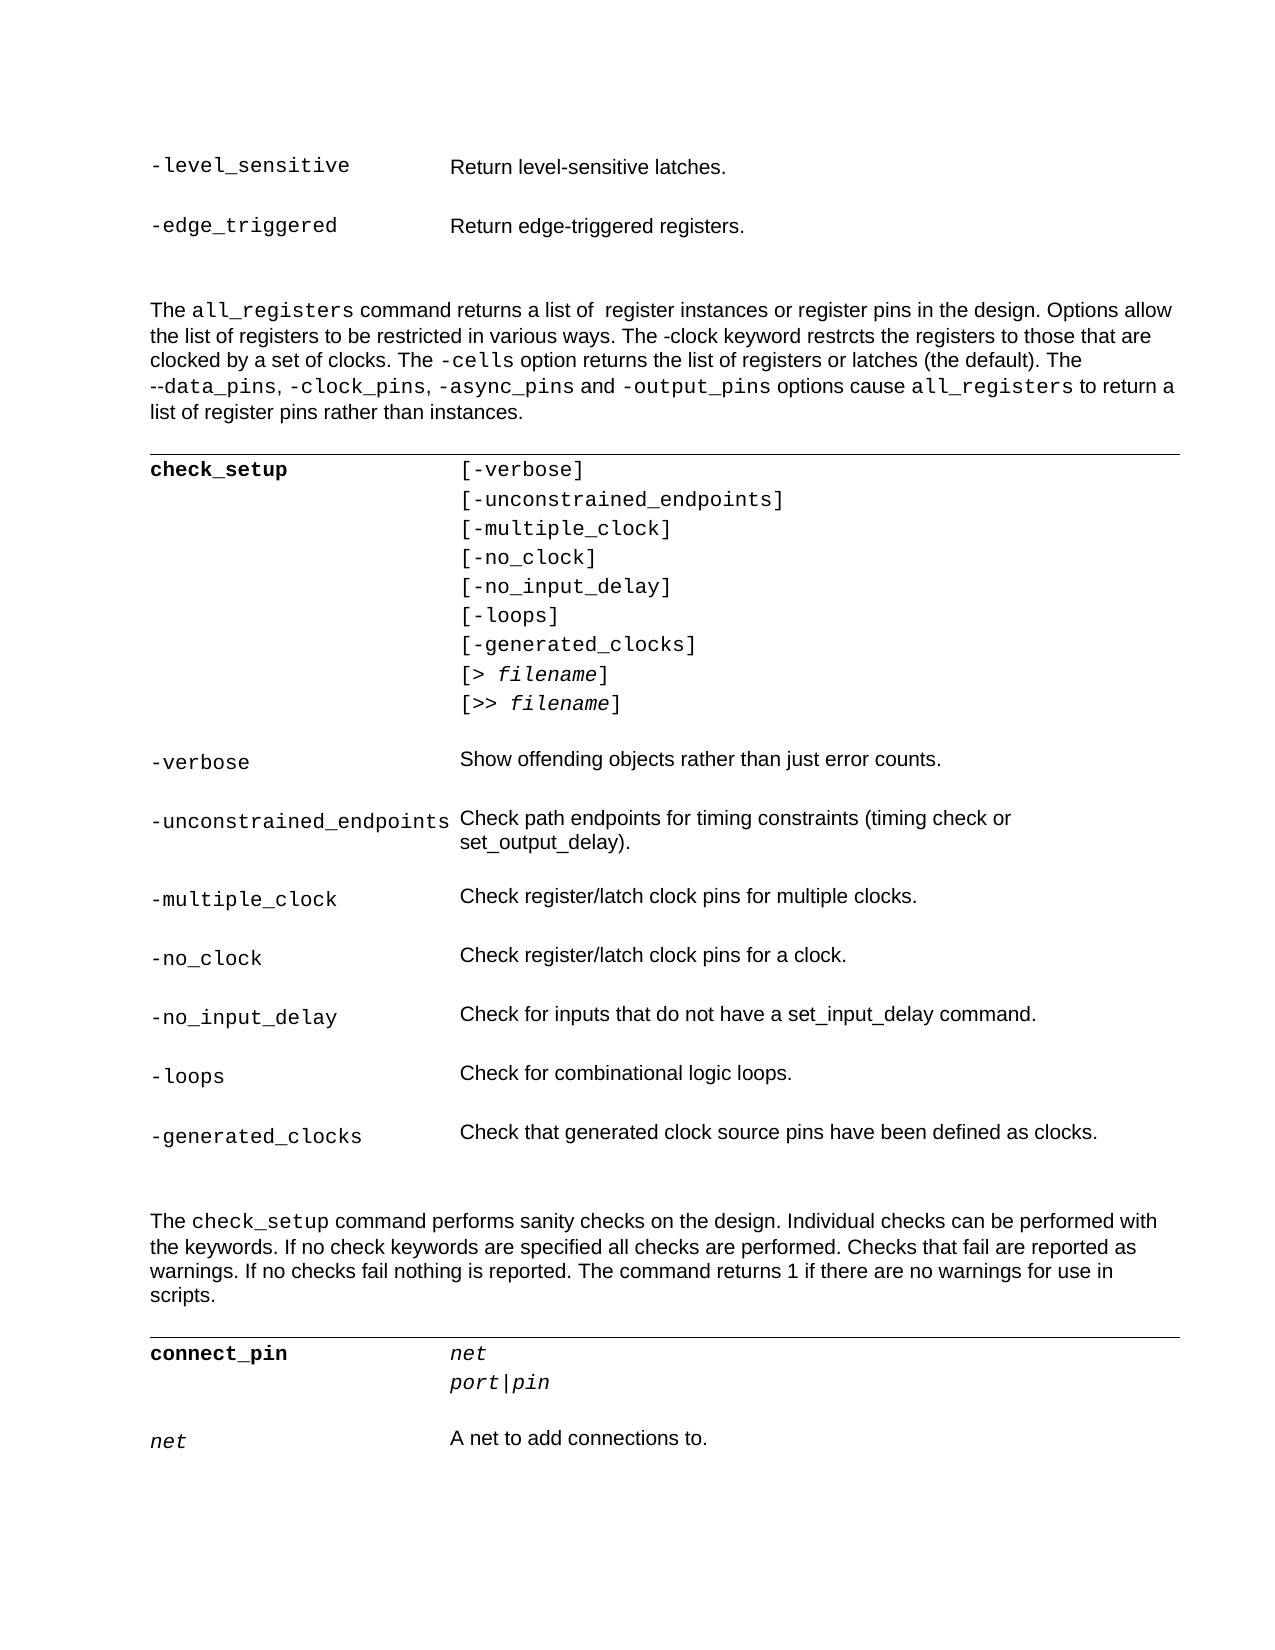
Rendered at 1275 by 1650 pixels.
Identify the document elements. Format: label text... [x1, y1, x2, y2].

table_header net port|pin [450, 1338, 1180, 1425]
text The check_setup command performs sanity checks on the design. Individual checks can be performed with the keywords. If no check keywords are specified all checks are performed. Checks that fail are reported as warnings. If no checks fail nothing is reported. The command returns 1 if there are no warnings for use in scripts. [150, 1209, 1180, 1307]
text The all_registers command returns a list of register instances or register pins in the design. Options allow the list of registers to be restricted in various ways. The -clock keyword restrcts the registers to those that are clocked by a set of clocks. The -cells option returns the list of registers or latches (the default). The -‑data_pins, -clock_pins, -async_pins and -output_pins options cause all_registers to return a list of register pins rather than instances. [150, 298, 1180, 424]
table_cell Show offending objects rather than just error counts. [460, 746, 1180, 806]
table_cell -verbose [150, 746, 459, 806]
table_cell -no_clock [150, 943, 459, 1002]
table_cell Return level-sensitive latches. [450, 150, 1180, 209]
table_cell Check register/latch clock pins for multiple clocks. [460, 884, 1180, 943]
table_cell Check that generated clock source pins have been defined as clocks. [460, 1120, 1180, 1179]
table_cell -edge_triggered [150, 209, 450, 268]
table_cell -level_sensitive [150, 150, 450, 209]
table_cell -no_input_delay [150, 1002, 459, 1061]
table_cell -unconstrained_endpoints [150, 806, 459, 883]
table_header connect_pin [150, 1338, 450, 1425]
table_cell A net to add connections to. [450, 1425, 1180, 1484]
table_cell -loops [150, 1061, 459, 1120]
table_cell Check for inputs that do not have a set_input_delay command. [460, 1002, 1180, 1061]
table_cell Check for combinational logic loops. [460, 1061, 1180, 1120]
table_cell -generated_clocks [150, 1120, 459, 1179]
table_cell -multiple_clock [150, 884, 459, 943]
table_cell net [150, 1425, 450, 1484]
table_cell Return edge-triggered registers. [450, 209, 1180, 268]
table_cell Check path endpoints for timing constraints (timing check or set_output_delay). [460, 806, 1180, 883]
table_header check_setup [150, 455, 459, 746]
table_header [-verbose] [-unconstrained_endpoints] [-multiple_clock] [-no_clock] [-no_input_delay] [-loops] [-generated_clocks] [> filename] [>> filename] [460, 455, 1180, 746]
table_cell Check register/latch clock pins for a clock. [460, 943, 1180, 1002]
